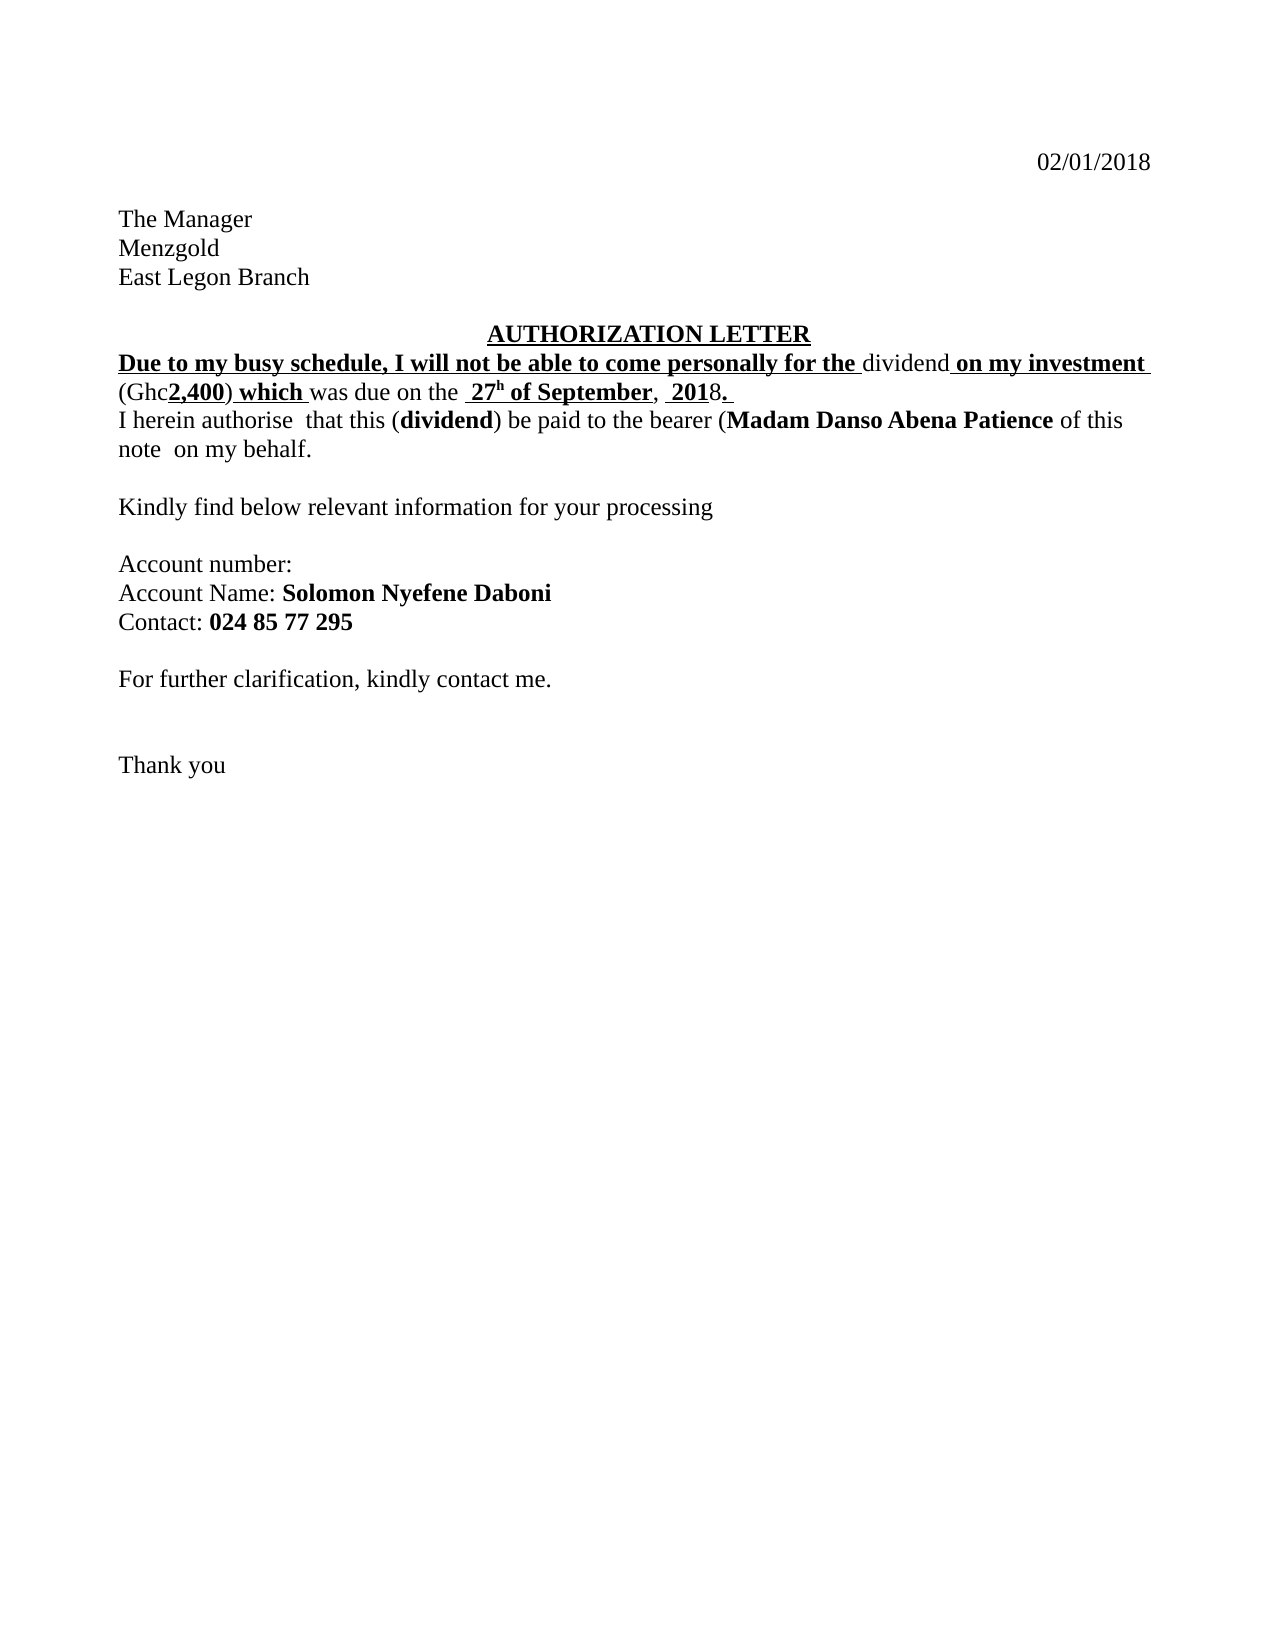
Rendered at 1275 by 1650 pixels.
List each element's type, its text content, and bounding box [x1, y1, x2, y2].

text East Legon Branch [118, 262, 1157, 291]
text Contact: 024 85 77 295 [118, 607, 1157, 636]
text For further clarification, kindly contact me. [118, 664, 1157, 693]
text Kindly find below relevant information for your processing [118, 492, 1157, 521]
text The Manager [118, 204, 1157, 233]
text 02/01/2018 [118, 147, 1157, 176]
text Account Name: Solomon Nyefene Daboni [118, 578, 1157, 607]
text AUTHORIZATION LETTER [118, 319, 1157, 348]
text I herein authorise that this (dividend) be paid to the bearer (Madam Danso Abena Patience of this note on my behalf. [118, 406, 1157, 463]
text Due to my busy schedule, I will not be able to come personally for the dividend on my investment (Ghc2,400) which was due on the 27h of September, 2018. [118, 348, 1157, 406]
text Menzgold [118, 233, 1157, 262]
text Account number: [118, 549, 1157, 578]
text Thank you [118, 751, 1157, 779]
